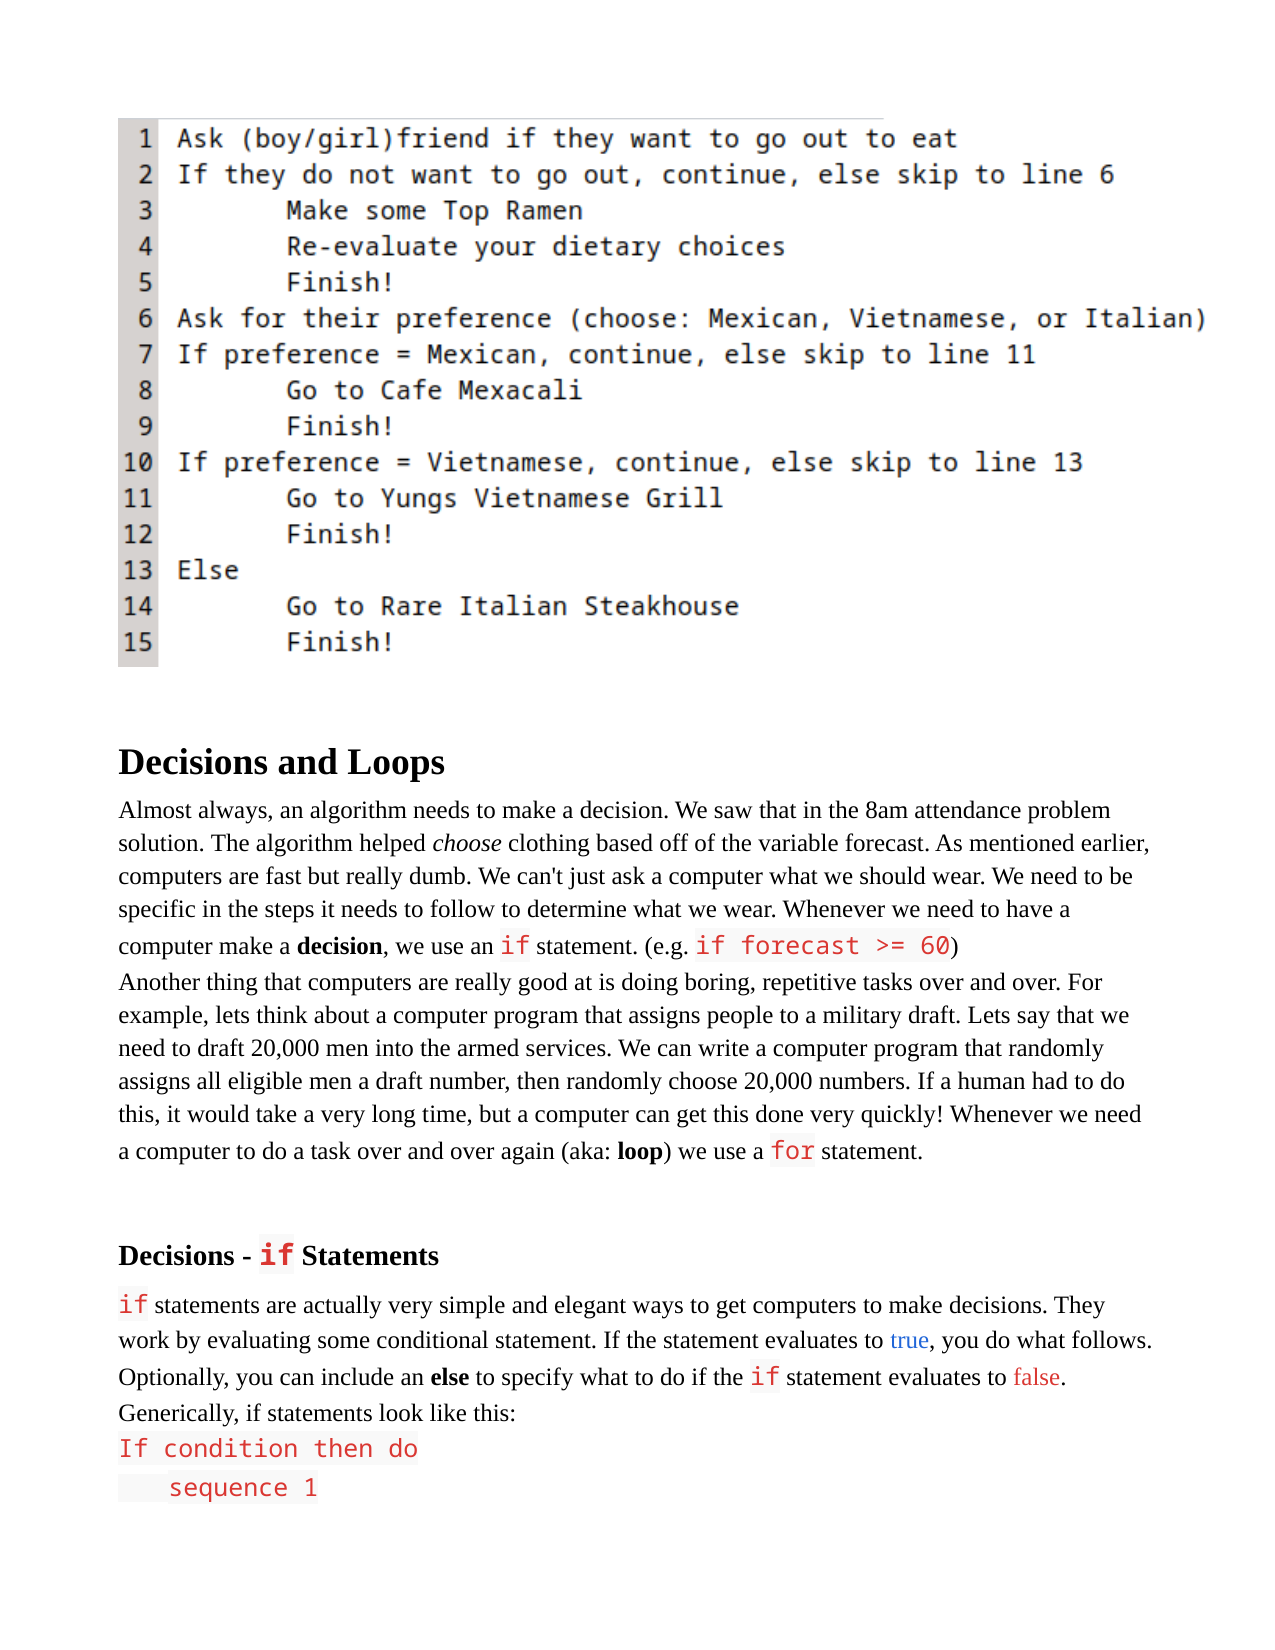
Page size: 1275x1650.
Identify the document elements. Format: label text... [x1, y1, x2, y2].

subtitle Decisions and Loops [118, 739, 1157, 782]
picture [118, 118, 1228, 667]
text Generically, if statements look like this: [118, 1398, 1157, 1427]
text Another thing that computers are really good at is doing boring, repetitive tasks over and over. For example, lets think about a computer program that assigns people to a military draft. Lets say that we need to draft 20,000 men into the armed services. We can write a computer program that randomly assigns all eligible men a draft number, then randomly choose 20,000 numbers. If a human had to do this, it would take a very long time, but a computer can get this done very quickly! Whenever we need a computer to do a task over and over again (aka: loop) we use a for statement. [118, 967, 1157, 1167]
text Almost always, an algorithm needs to make a decision. We saw that in the 8am attendance problem solution. The algorithm helped choose clothing based off of the variable forecast. As mentioned earlier, computers are fast but really dumb. We can't just ask a computer what we should wear. We need to be specific in the steps it needs to follow to determine what we wear. Whenever we need to have a computer make a decision, we use an if statement. (e.g. if forecast >= 60) [118, 795, 1157, 962]
subtitle Decisions - if Statements [118, 1234, 1157, 1274]
text if statements are actually very simple and elegant ways to get computers to make decisions. They work by evaluating some conditional statement. If the statement evaluates to true, you do what follows. Optionally, you can include an else to specify what to do if the if statement evaluates to false. [118, 1286, 1157, 1393]
text sequence 1 [118, 1470, 1157, 1504]
text If condition then do [118, 1431, 1157, 1465]
